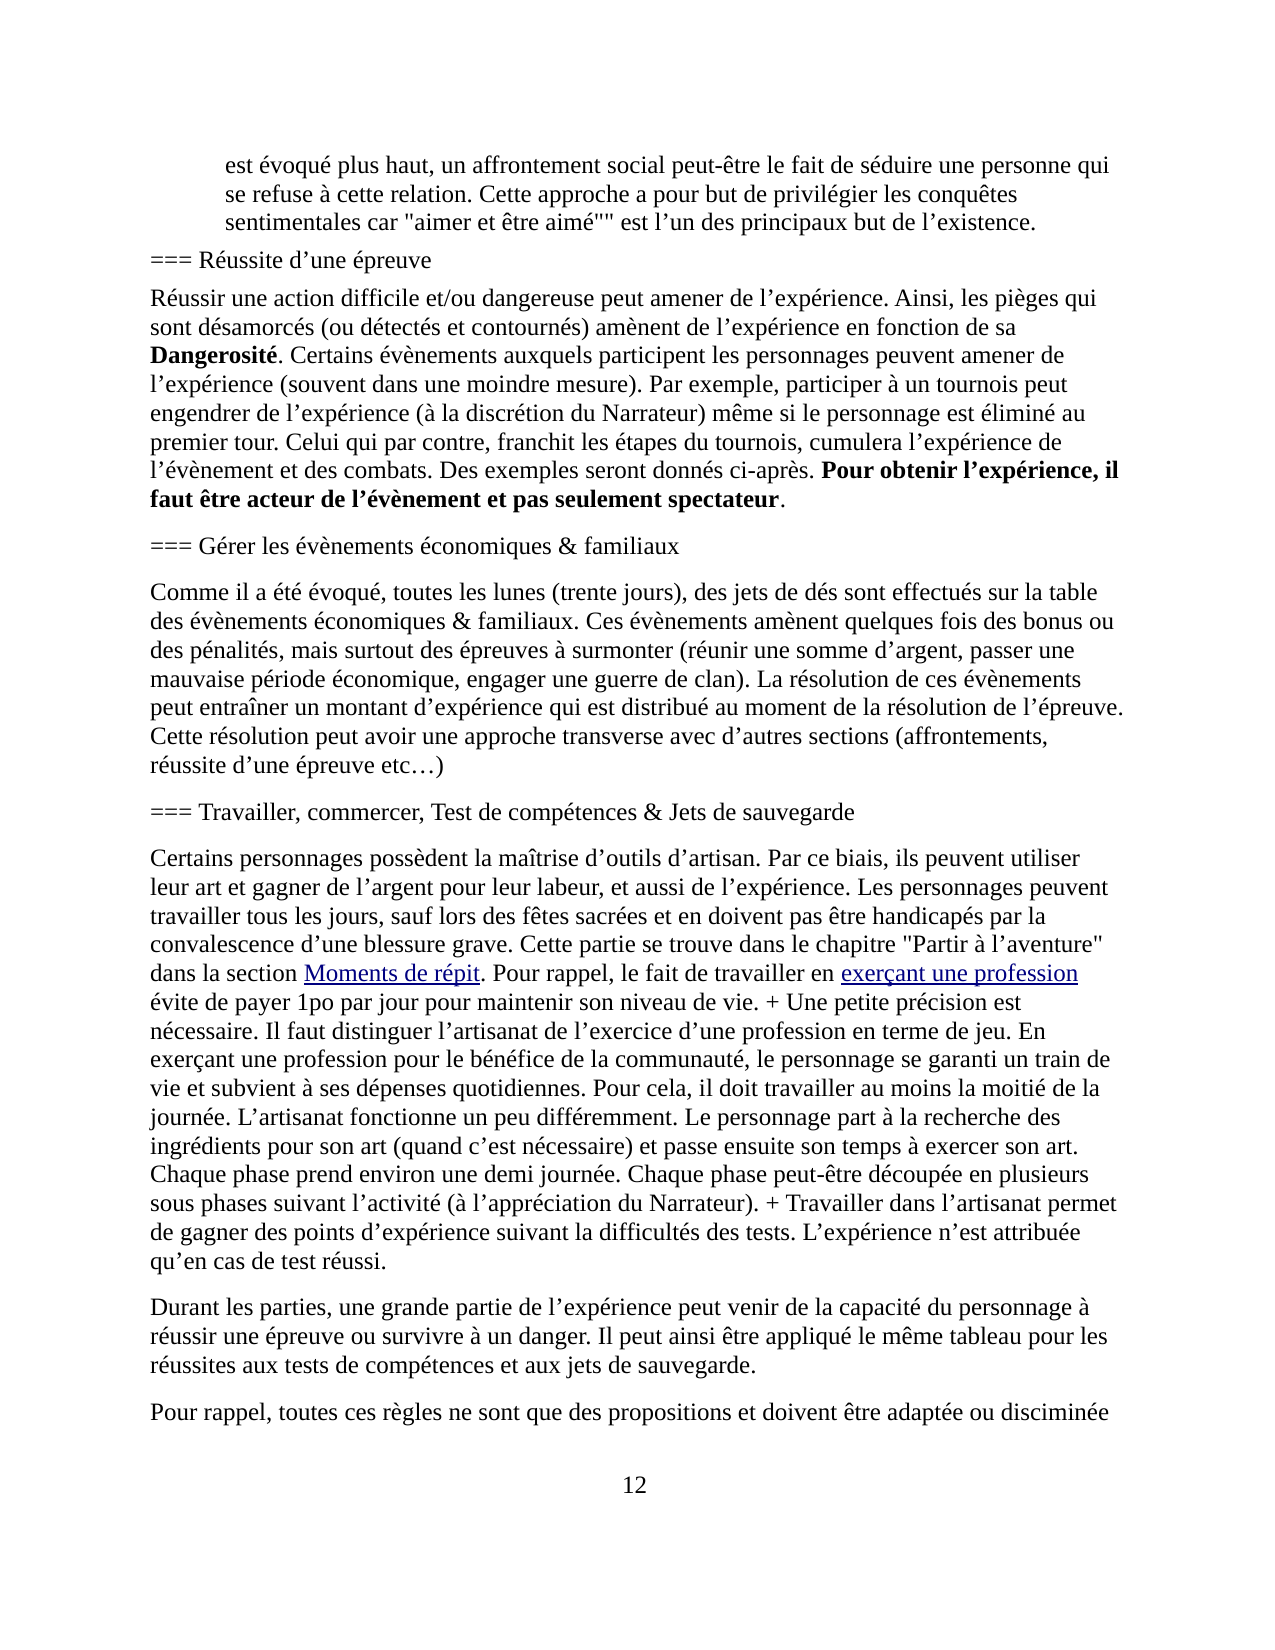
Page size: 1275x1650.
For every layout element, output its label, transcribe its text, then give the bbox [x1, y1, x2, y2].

text Certains personnages possèdent la maîtrise d’outils d’artisan. Par ce biais, ils peuvent utiliser leur art et gagner de l’argent pour leur labeur, et aussi de l’expérience. Les personnages peuvent travailler tous les jours, sauf lors des fêtes sacrées et en doivent pas être handicapés par la convalescence d’une blessure grave. Cette partie se trouve dans le chapitre "Partir à l’aventure" dans la section Moments de répit. Pour rappel, le fait de travailler en exerçant une profession évite de payer 1po par jour pour maintenir son niveau de vie. + Une petite précision est nécessaire. Il faut distinguer l’artisanat de l’exercice d’une profession en terme de jeu. En exerçant une profession pour le bénéfice de la communauté, le personnage se garanti un train de vie et subvient à ses dépenses quotidiennes. Pour cela, il doit travailler au moins la moitié de la journée. L’artisanat fonctionne un peu différemment. Le personnage part à la recherche des ingrédients pour son art (quand c’est nécessaire) et passe ensuite son temps à exercer son art. Chaque phase prend environ une demi journée. Chaque phase peut-être découpée en plusieurs sous phases suivant l’activité (à l’appréciation du Narrateur). + Travailler dans l’artisanat permet de gagner des points d’expérience suivant la difficultés des tests. L’expérience n’est attribuée qu’en cas de test réussi. [150, 843, 1125, 1274]
text Pour rappel, toutes ces règles ne sont que des propositions et doivent être adaptée ou disciminée [150, 1397, 1125, 1425]
text Comme il a été évoqué, toutes les lunes (trente jours), des jets de dés sont effectués sur la table des évènements économiques & familiaux. Ces évènements amènent quelques fois des bonus ou des pénalités, mais surtout des épreuves à surmonter (réunir une somme d’argent, passer une mauvaise période économique, engager une guerre de clan). La résolution de ces évènements peut entraîner un montant d’expérience qui est distribué au moment de la résolution de l’épreuve. Cette résolution peut avoir une approche transverse avec d’autres sections (affrontements, réussite d’une épreuve etc…​) [150, 577, 1125, 779]
text Durant les parties, une grande partie de l’expérience peut venir de la capacité du personnage à réussir une épreuve ou survivre à un danger. Il peut ainsi être appliqué le même tableau pour les réussites aux tests de compétences et aux jets de sauvegarde. [150, 1292, 1125, 1379]
text === Gérer les évènements économiques & familiaux [150, 531, 1125, 559]
text === Réussite d’une épreuve [150, 245, 1125, 274]
text === Travailler, commercer, Test de compétences & Jets de sauvegarde [150, 797, 1125, 825]
list est évoqué plus haut, un affrontement social peut-être le fait de séduire une personne qui se refuse à cette relation. Cette approche a pour but de privilégier les conquêtes sentimentales car "aimer et être aimé"" est l’un des principaux but de l’existence. [187, 150, 1125, 236]
text Réussir une action difficile et/ou dangereuse peut amener de l’expérience. Ainsi, les pièges qui sont désamorcés (ou détectés et contournés) amènent de l’expérience en fonction de sa Dangerosité. Certains évènements auxquels participent les personnages peuvent amener de l’expérience (souvent dans une moindre mesure). Par exemple, participer à un tournois peut engendrer de l’expérience (à la discrétion du Narrateur) même si le personnage est éliminé au premier tour. Celui qui par contre, franchit les étapes du tournois, cumulera l’expérience de l’évènement et des combats. Des exemples seront donnés ci-après. Pour obtenir l’expérience, il faut être acteur de l’évènement et pas seulement spectateur. [150, 283, 1125, 513]
